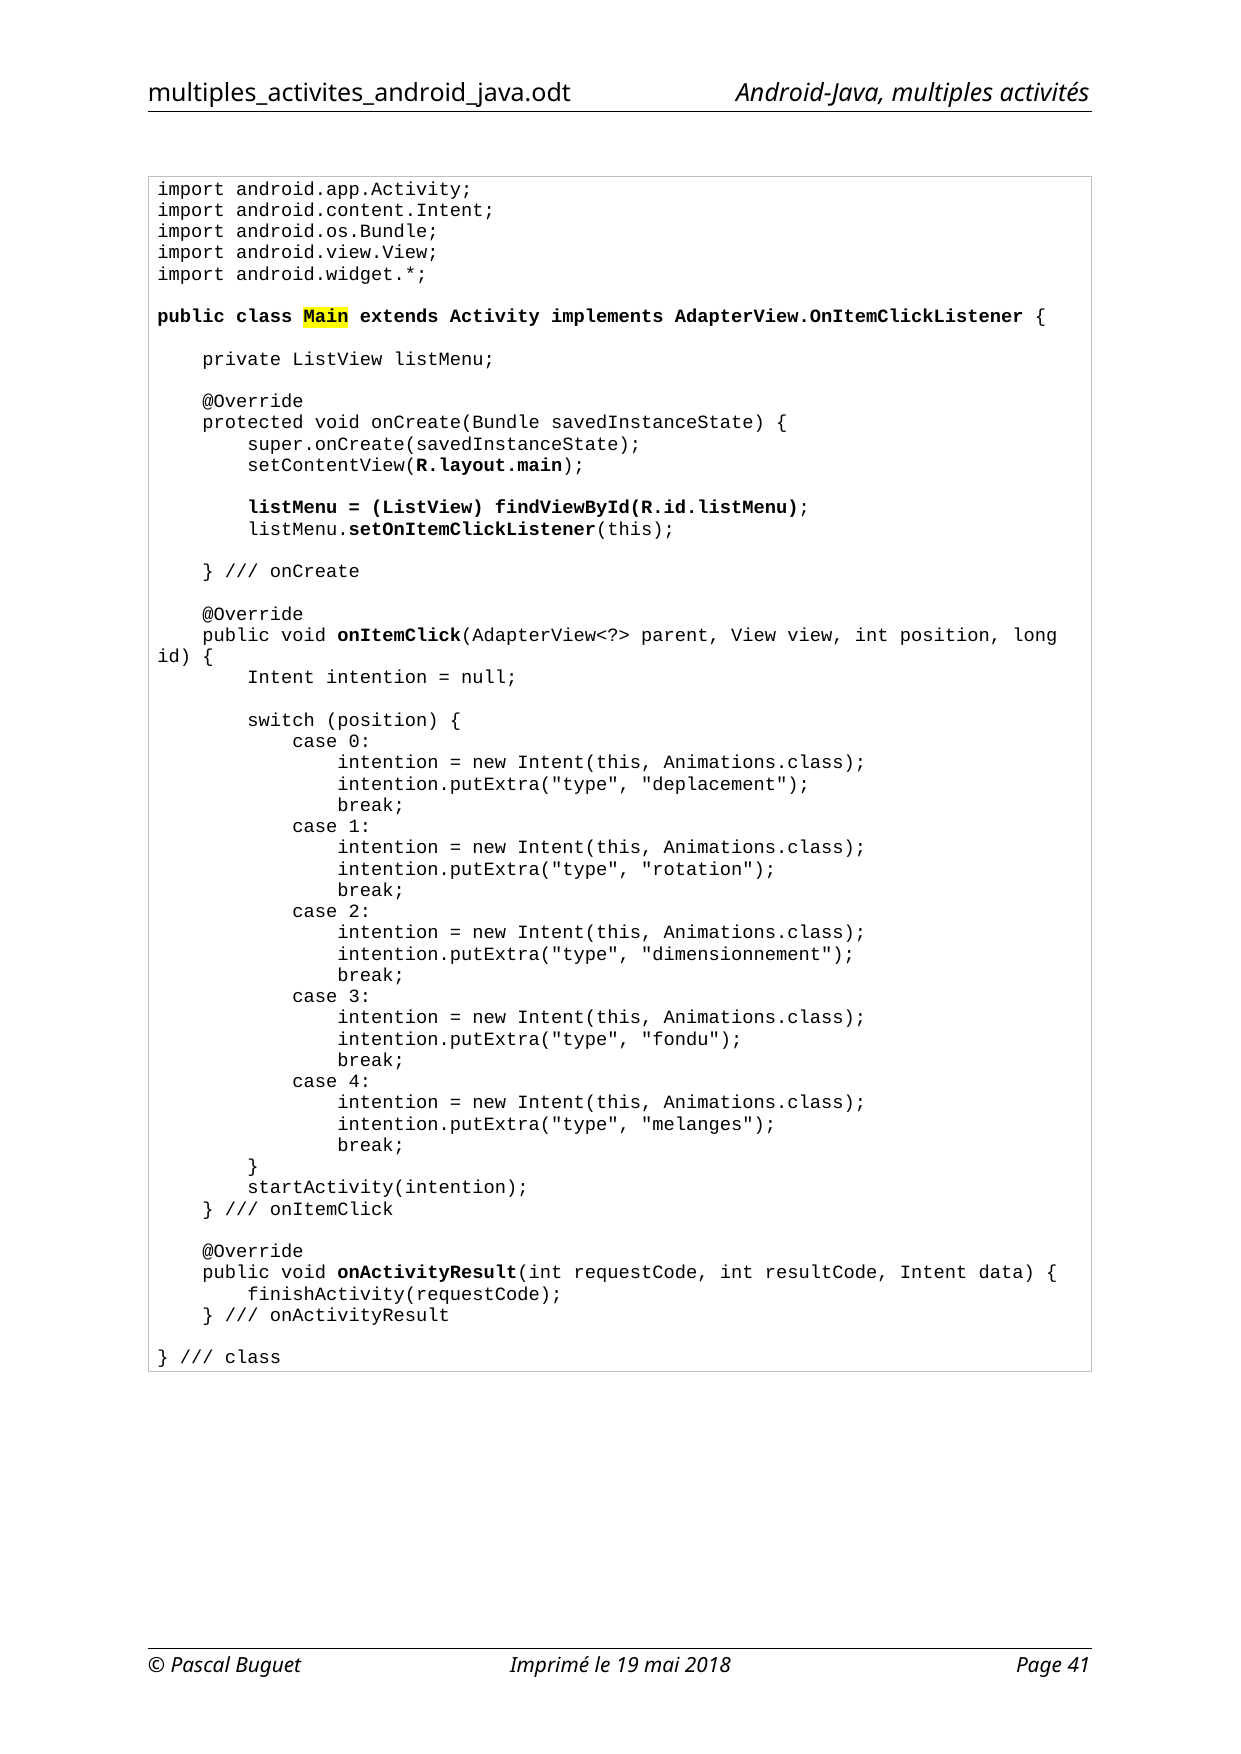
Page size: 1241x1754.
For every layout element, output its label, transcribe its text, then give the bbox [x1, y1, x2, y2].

text intention.putExtra("type", "rotation"); [149, 856, 1091, 877]
text intention.putExtra("type", "fondu"); [149, 1026, 1091, 1047]
text case 4: [149, 1069, 1091, 1090]
text @Override [149, 601, 1091, 622]
text intention = new Intent(this, Animations.class); [149, 1005, 1091, 1026]
text import android.view.View; [149, 240, 1091, 261]
text private ListView listMenu; [149, 346, 1091, 367]
text break; [149, 962, 1091, 984]
text case 2: [149, 899, 1091, 920]
text } [149, 1154, 1091, 1175]
text } /// onItemClick [149, 1196, 1091, 1217]
text import android.content.Intent; [149, 197, 1091, 219]
text setContentView(R.layout.main); [149, 452, 1091, 474]
text import android.widget.*; [149, 261, 1091, 282]
text import android.app.Activity; [149, 177, 1091, 197]
text break; [149, 877, 1091, 899]
text } /// class [149, 1345, 1091, 1371]
text } /// onActivityResult [149, 1302, 1091, 1324]
text public void onItemClick(AdapterView<?> parent, View view, int position, long id) { [149, 622, 1091, 665]
text super.onCreate(savedInstanceState); [149, 431, 1091, 452]
text protected void onCreate(Bundle savedInstanceState) { [149, 410, 1091, 431]
text switch (position) { [149, 707, 1091, 729]
text startActivity(intention); [149, 1175, 1091, 1196]
text public void onActivityResult(int requestCode, int resultCode, Intent data) { [149, 1260, 1091, 1281]
text public class Main extends Activity implements AdapterView.OnItemClickListener { [149, 304, 1091, 325]
text import android.os.Bundle; [149, 219, 1091, 240]
text @Override [149, 389, 1091, 410]
text listMenu = (ListView) findViewById(R.id.listMenu); [149, 495, 1091, 516]
text } /// onCreate [149, 559, 1091, 580]
text finishActivity(requestCode); [149, 1281, 1091, 1302]
text break; [149, 792, 1091, 814]
text break; [149, 1132, 1091, 1154]
text @Override [149, 1239, 1091, 1260]
text intention = new Intent(this, Animations.class); [149, 835, 1091, 856]
text intention.putExtra("type", "melanges"); [149, 1111, 1091, 1132]
text intention = new Intent(this, Animations.class); [149, 920, 1091, 941]
text case 1: [149, 814, 1091, 835]
text case 3: [149, 984, 1091, 1005]
text intention.putExtra("type", "dimensionnement"); [149, 941, 1091, 962]
text case 0: [149, 729, 1091, 750]
text intention.putExtra("type", "deplacement"); [149, 771, 1091, 792]
text intention = new Intent(this, Animations.class); [149, 750, 1091, 771]
text Intent intention = null; [149, 665, 1091, 686]
text break; [149, 1047, 1091, 1069]
text intention = new Intent(this, Animations.class); [149, 1090, 1091, 1111]
text listMenu.setOnItemClickListener(this); [149, 516, 1091, 537]
